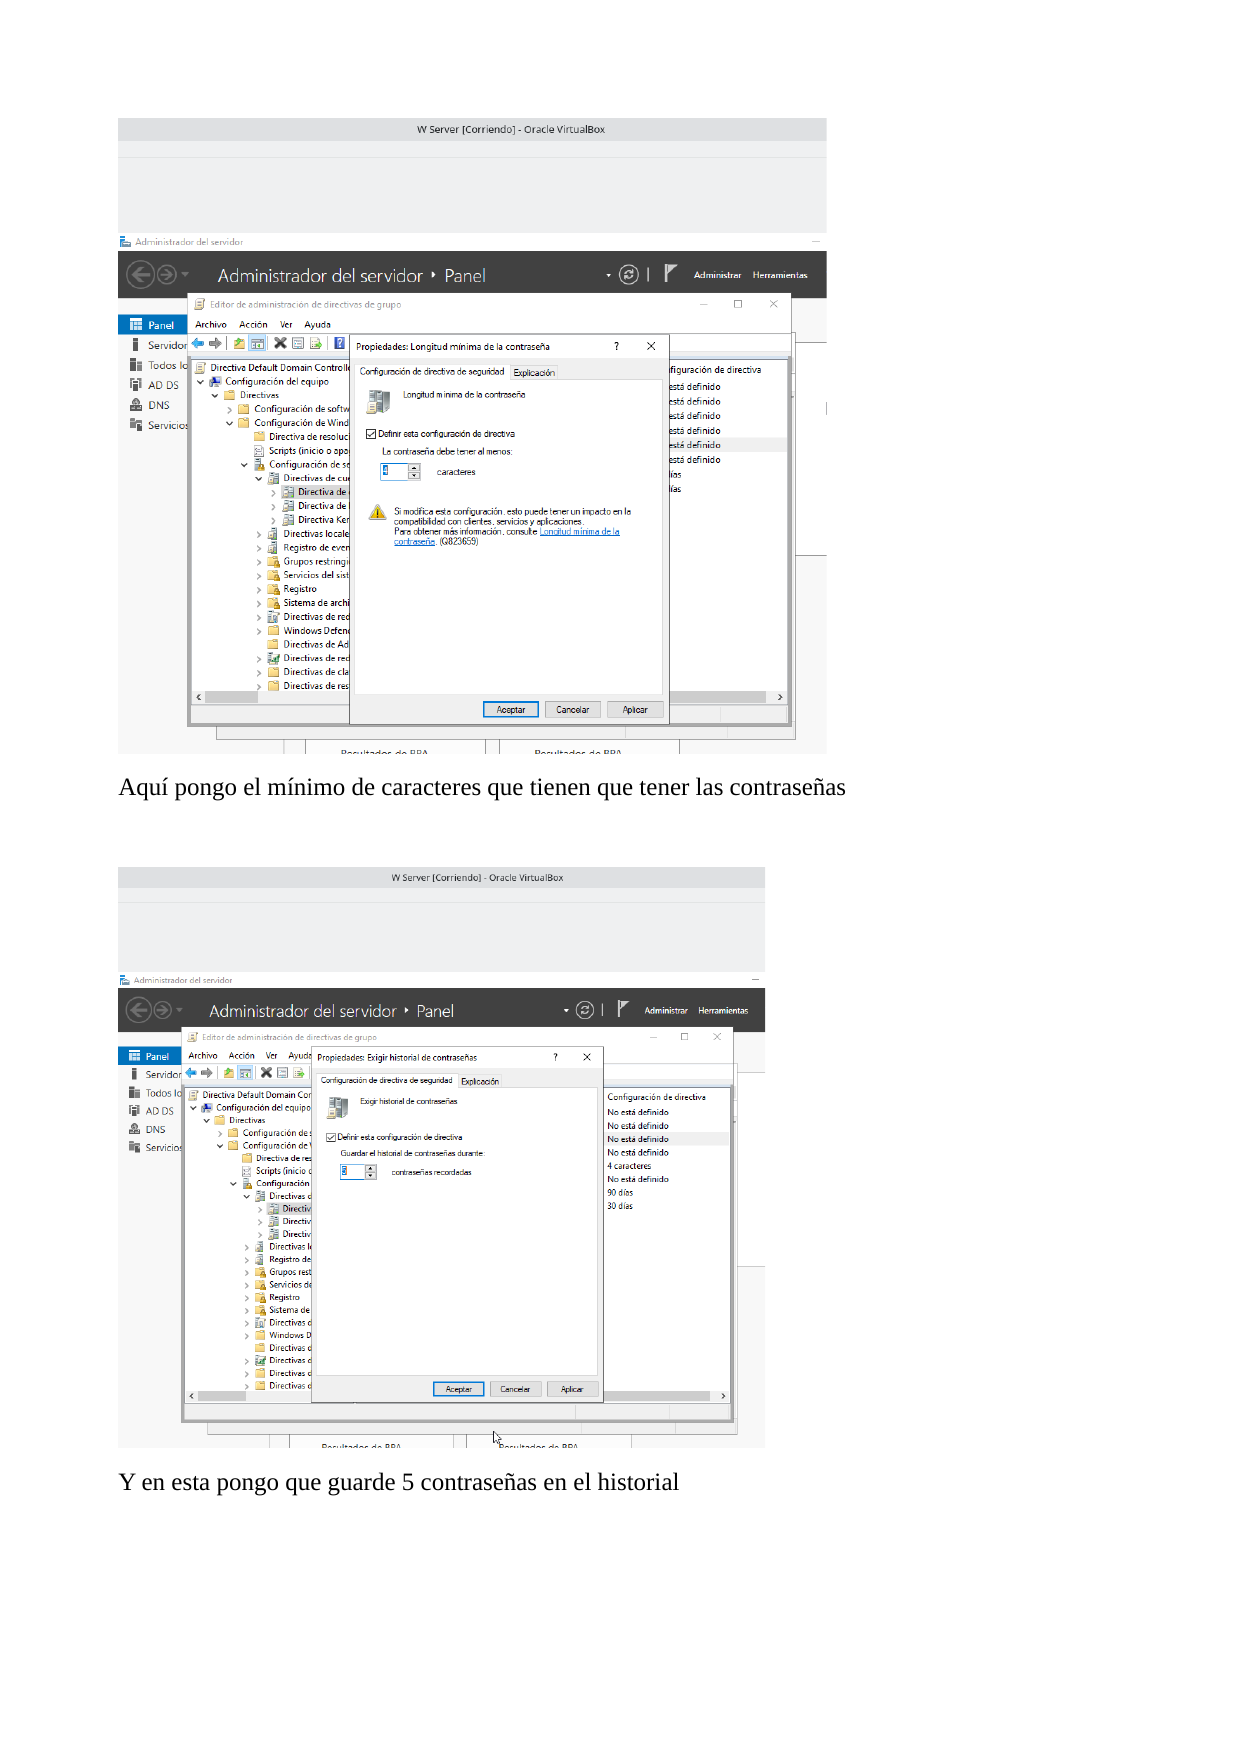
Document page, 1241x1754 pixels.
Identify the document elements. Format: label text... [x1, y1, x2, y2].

picture [118, 118, 827, 754]
text Y en esta pongo que guarde 5 contraseñas en el historial [118, 1467, 1122, 1495]
text Aquí pongo el mínimo de caracteres que tienen que tener las contraseñas [118, 772, 1122, 801]
picture [118, 867, 765, 1448]
